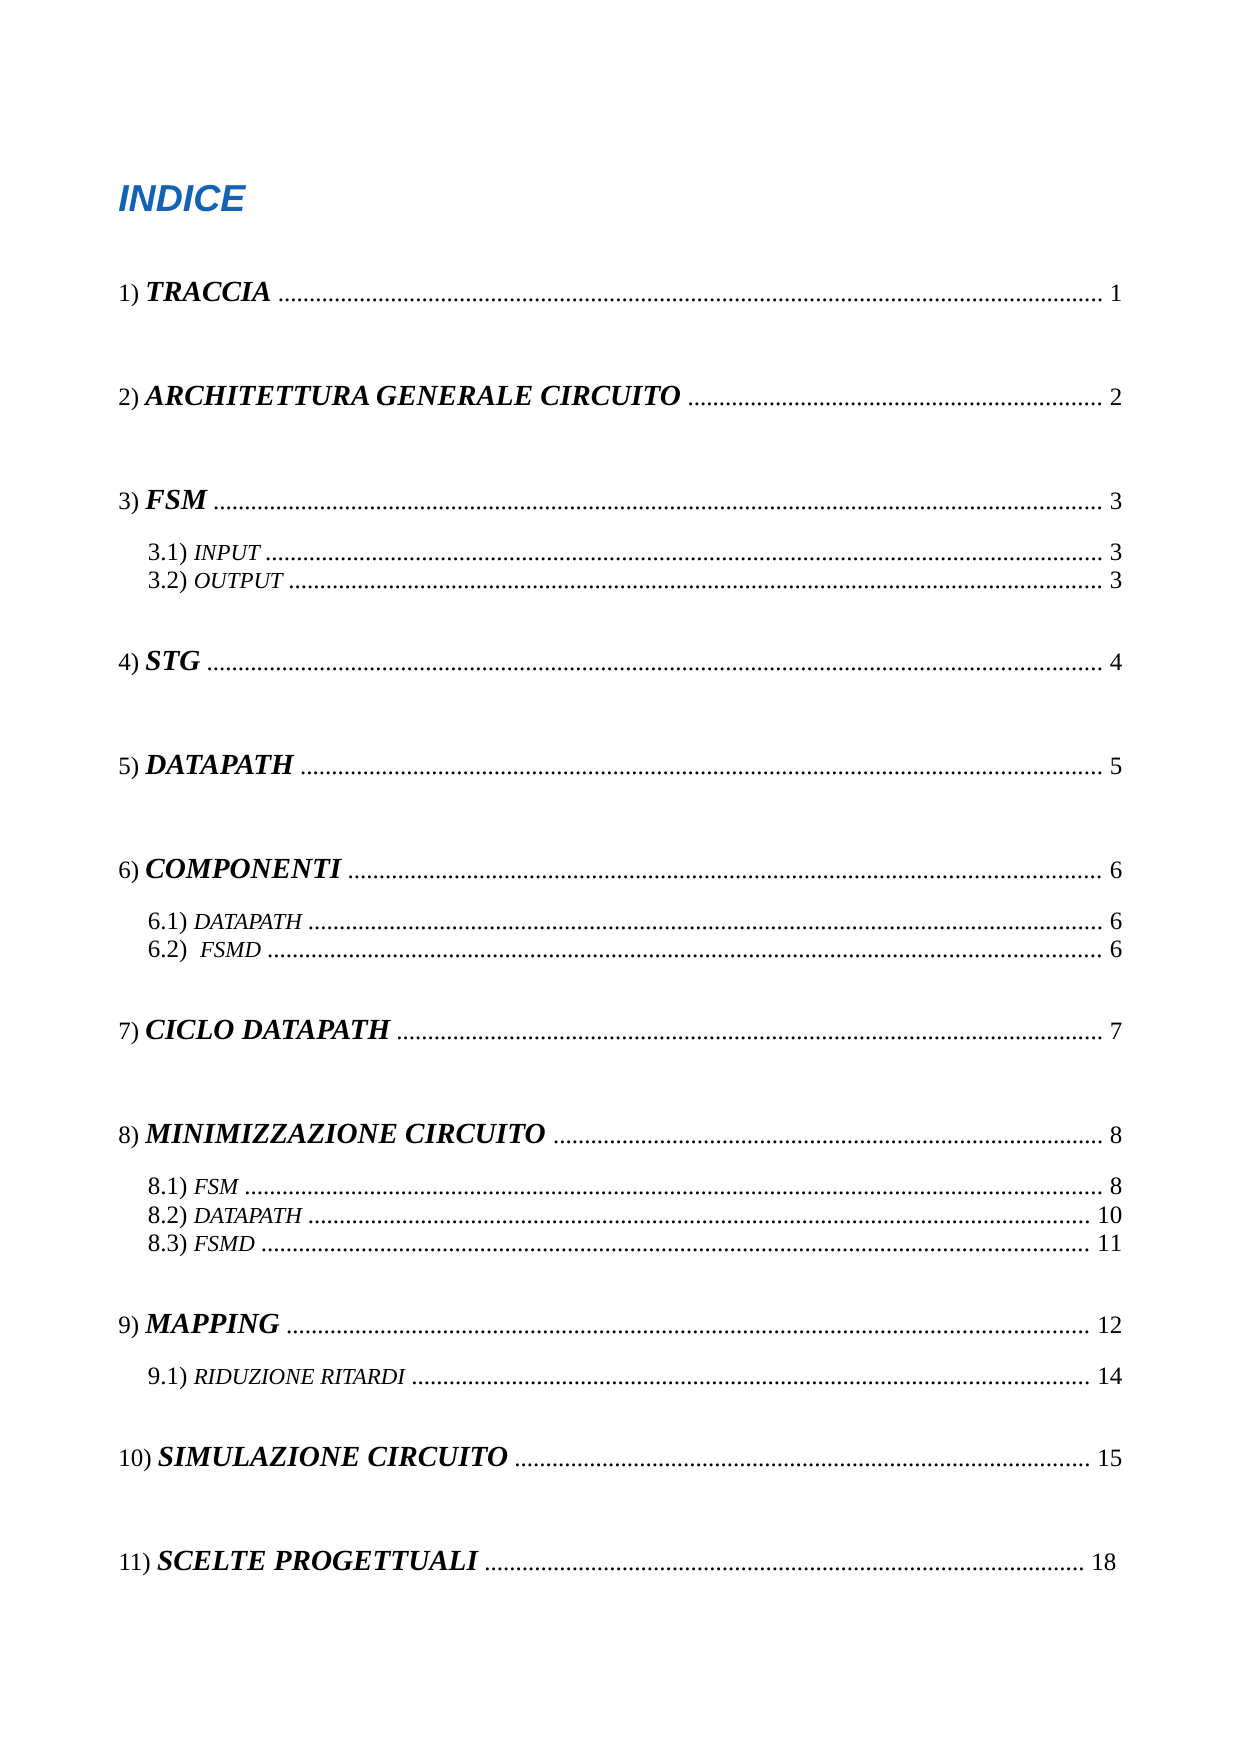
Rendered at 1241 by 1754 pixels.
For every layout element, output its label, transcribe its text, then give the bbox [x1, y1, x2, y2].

text 3.1) INPUT 3 [148, 537, 1122, 566]
text 4) STG 4 [118, 643, 1122, 677]
text 8.3) FSMD 11 [148, 1228, 1122, 1257]
text 7) CICLO DATAPATH 7 [118, 1012, 1122, 1046]
text 9.1) RIDUZIONE RITARDI 14 [148, 1361, 1122, 1390]
text 8.2) DATAPATH 10 [148, 1200, 1122, 1228]
text 9) MAPPING 12 [118, 1306, 1122, 1340]
text 6) COMPONENTI 6 [118, 851, 1122, 884]
text 6.2) FSMD 6 [148, 934, 1122, 963]
subtitle INDICE [118, 176, 1122, 219]
text 5) DATAPATH 5 [118, 747, 1122, 781]
text 10) SIMULAZIONE CIRCUITO 15 [118, 1439, 1122, 1472]
text 8) MINIMIZZAZIONE CIRCUITO 8 [118, 1116, 1122, 1150]
text 6.1) DATAPATH 6 [148, 906, 1122, 934]
text 11) SCELTE PROGETTUALI 18 [118, 1543, 1122, 1576]
text 3.2) OUTPUT 3 [148, 566, 1122, 594]
text 2) ARCHITETTURA GENERALE CIRCUITO 2 [118, 378, 1122, 412]
text 1) TRACCIA 1 [118, 274, 1122, 308]
text 3) FSM 3 [118, 482, 1122, 516]
text 8.1) FSM 8 [148, 1171, 1122, 1200]
